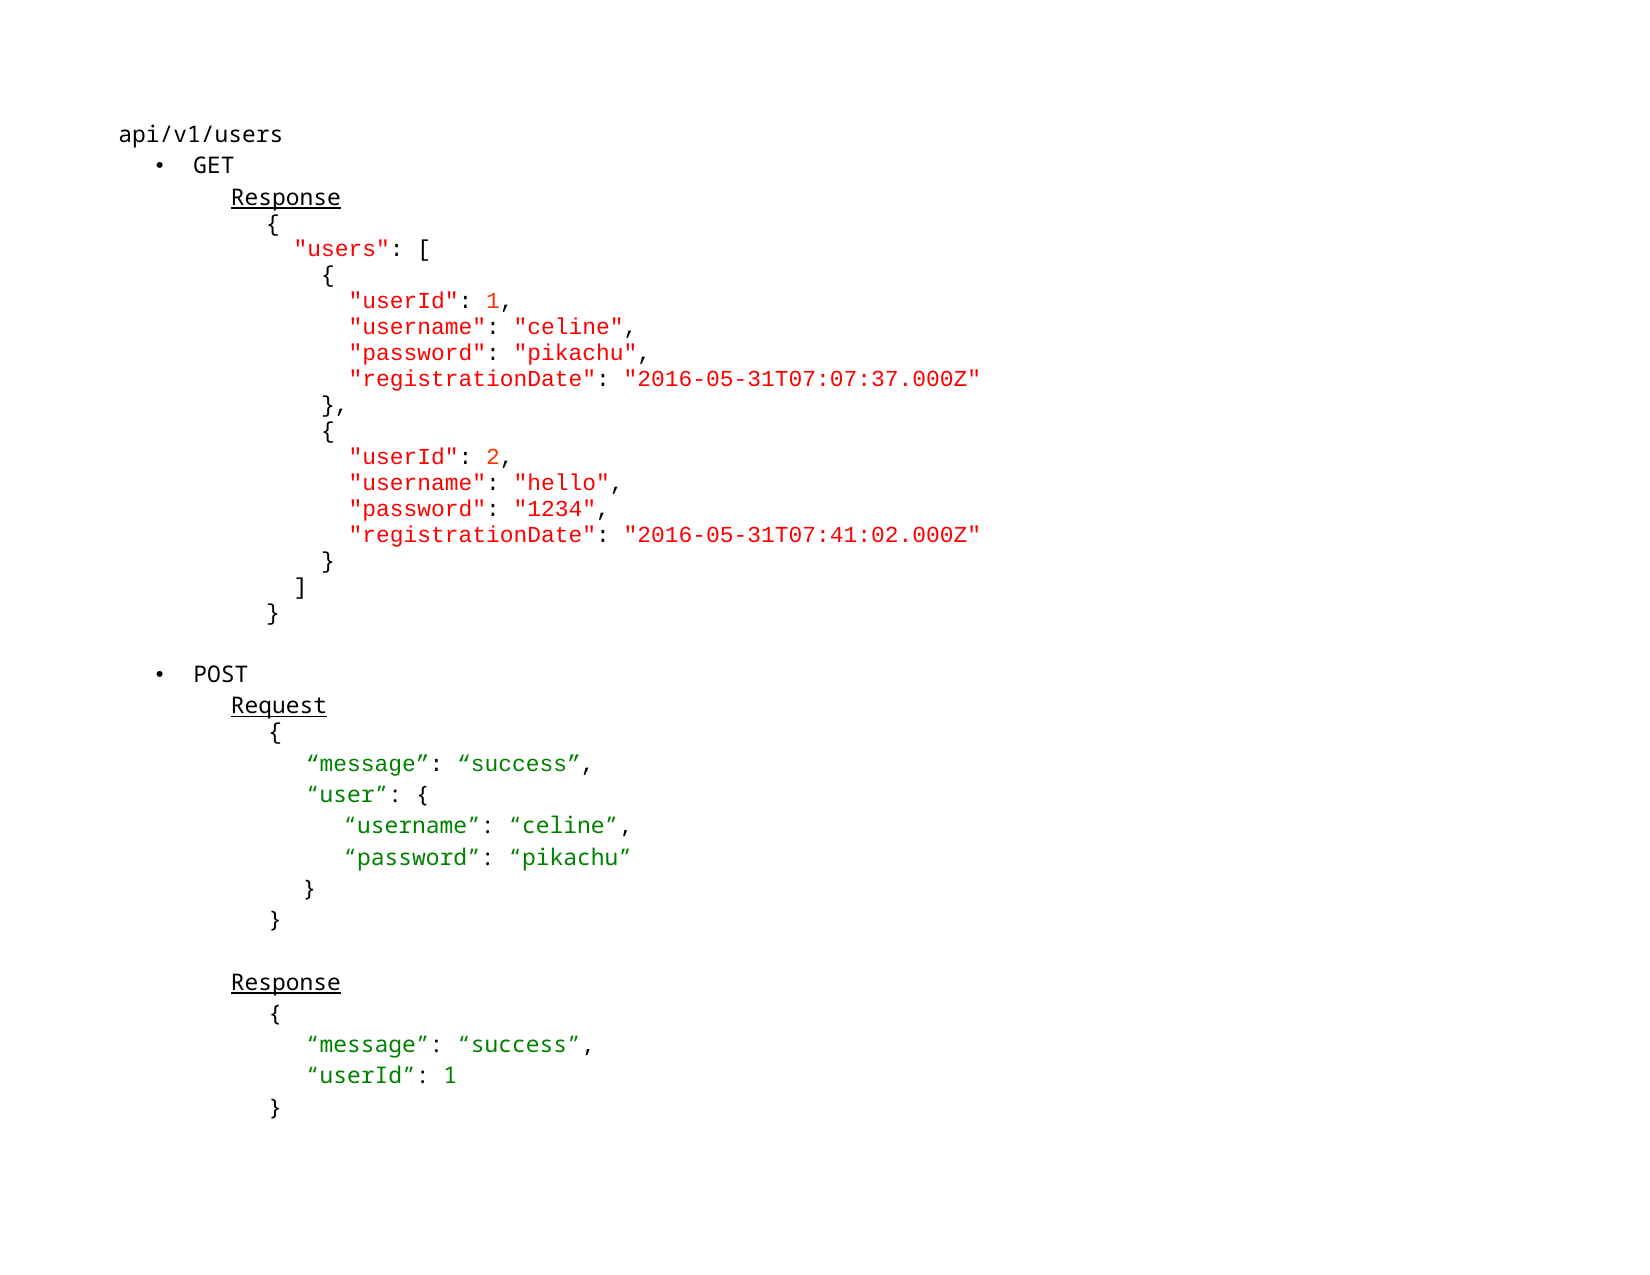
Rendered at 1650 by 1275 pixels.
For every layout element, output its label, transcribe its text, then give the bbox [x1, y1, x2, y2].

list { [231, 721, 1532, 747]
text }, [266, 393, 1532, 419]
text "password": "pikachu", [266, 342, 1532, 367]
text "userId": 2, [266, 445, 1532, 471]
list “userId”: 1 [268, 1059, 1532, 1090]
list “user”: { [268, 778, 1532, 809]
list } [231, 1090, 1532, 1122]
list } [302, 872, 1532, 903]
list Request [193, 689, 1532, 721]
list } [231, 903, 1532, 934]
list Response [193, 181, 1532, 212]
text "users": [ [266, 238, 1532, 264]
list Response [193, 965, 1532, 997]
text "registrationDate": "2016-05-31T07:41:02.000Z" [266, 523, 1532, 549]
text { [266, 264, 1532, 290]
text "userId": 1, [266, 290, 1532, 316]
text "registrationDate": "2016-05-31T07:07:37.000Z" [266, 367, 1532, 393]
list “message”: “success”, [268, 1028, 1532, 1059]
list “username”: “celine”, [306, 809, 1532, 840]
list “password”: “pikachu” [306, 840, 1532, 872]
text "username": "hello", [266, 471, 1532, 497]
text } [266, 601, 1532, 627]
text { [266, 212, 1532, 238]
list { [231, 997, 1532, 1028]
text } [266, 549, 1532, 575]
list GET [156, 149, 1532, 181]
text "password": "1234", [266, 497, 1532, 523]
text "username": "celine", [266, 316, 1532, 342]
list “message”: “success”, [268, 747, 1532, 778]
list POST [156, 658, 1532, 689]
text api/v1/users [118, 118, 1532, 149]
text ] [266, 575, 1532, 601]
text { [266, 419, 1532, 445]
